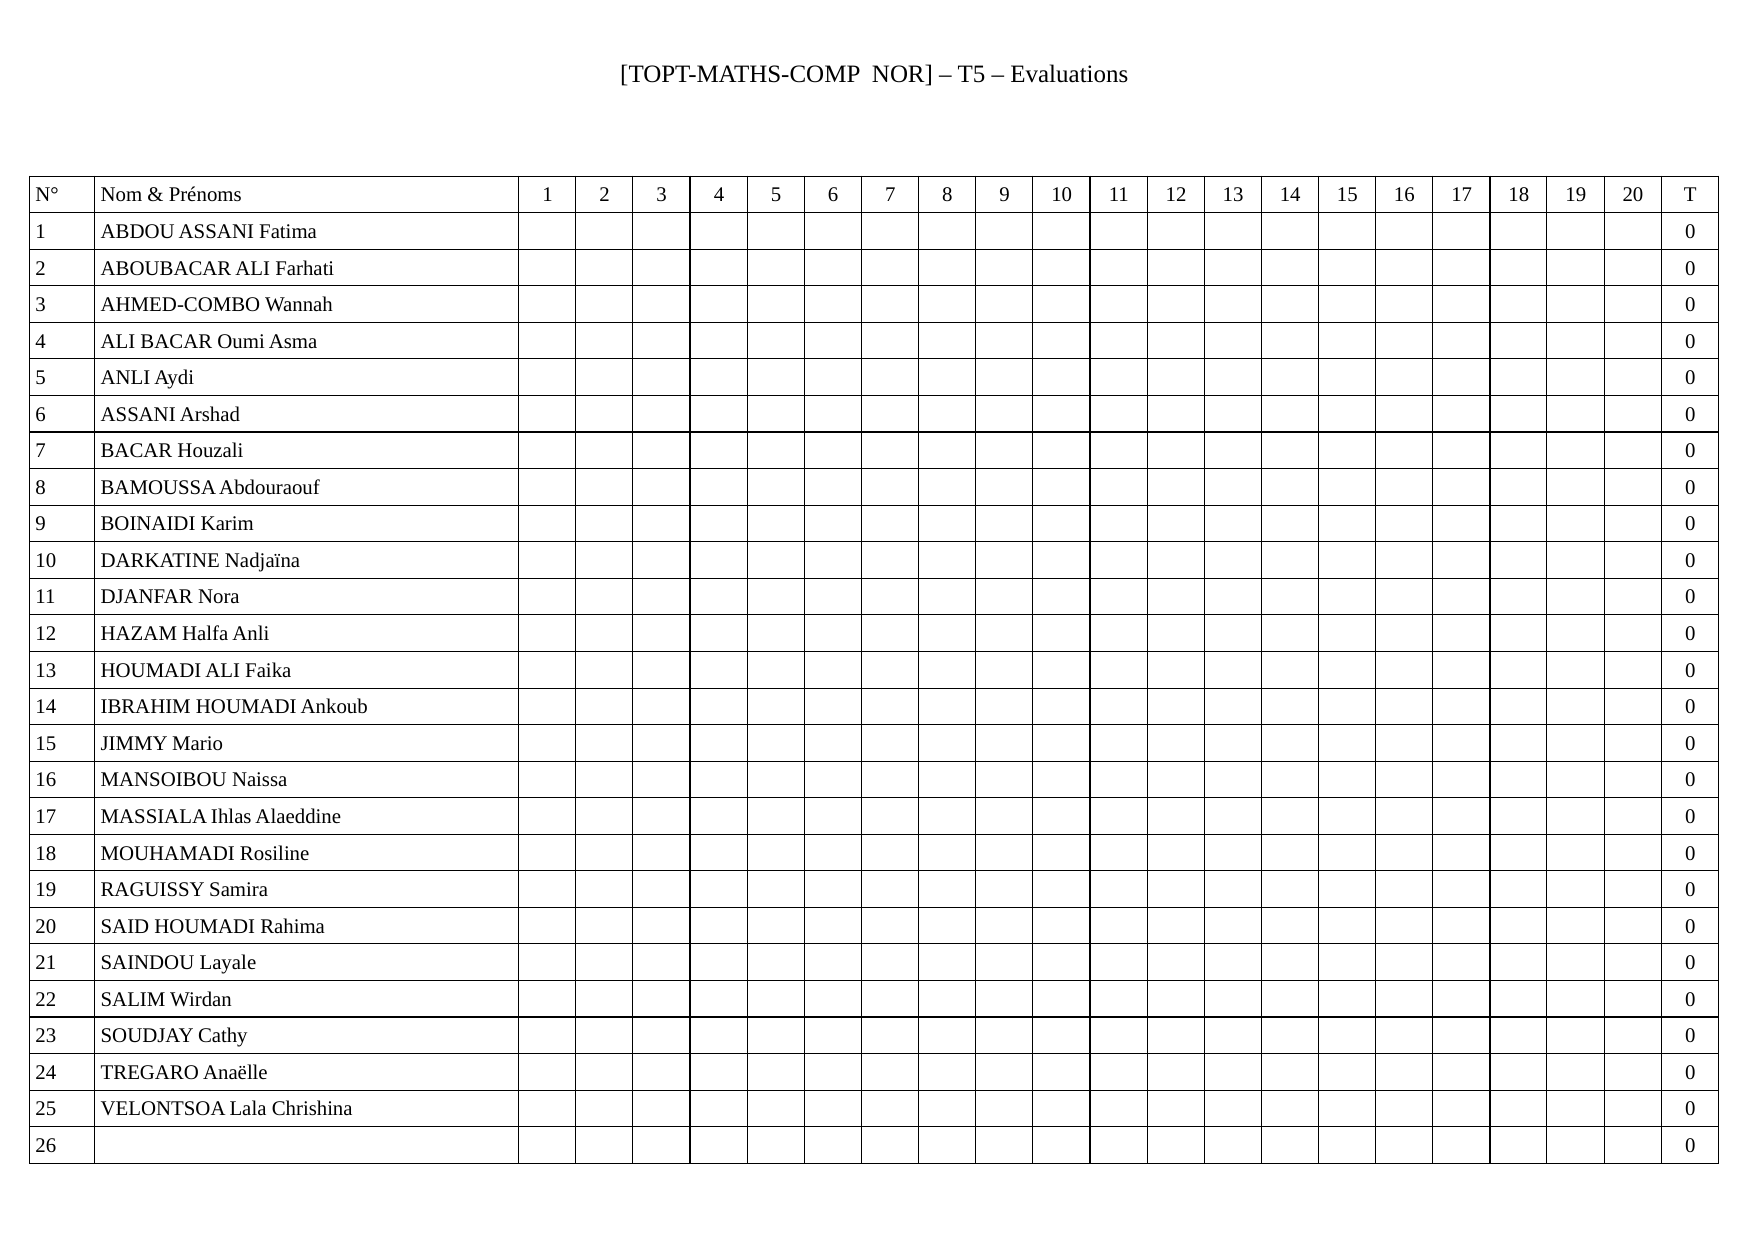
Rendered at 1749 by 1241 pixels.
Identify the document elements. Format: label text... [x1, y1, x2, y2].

table_header Nom & Prénoms [95, 177, 518, 212]
table_cell [576, 506, 632, 541]
table_cell [1091, 689, 1147, 724]
table_cell [633, 1091, 689, 1126]
table_cell [576, 286, 632, 322]
table_cell [1033, 981, 1089, 1016]
table_cell [1091, 835, 1147, 870]
table_cell [1433, 579, 1489, 614]
table_cell [919, 689, 975, 724]
table_cell [519, 798, 575, 834]
table_cell [805, 762, 861, 797]
table_cell [1262, 615, 1318, 651]
table_cell [1033, 579, 1089, 614]
table_cell 0 [1662, 286, 1718, 322]
table_cell [1262, 542, 1318, 578]
table_cell [1433, 1127, 1489, 1163]
table_cell [1033, 1127, 1089, 1163]
table_cell [1547, 542, 1604, 578]
table_cell [1205, 433, 1261, 468]
table_cell [1319, 579, 1375, 614]
table_cell [1205, 762, 1261, 797]
table_header 18 [1491, 177, 1546, 212]
table_cell [805, 652, 861, 687]
table_cell [1433, 944, 1489, 980]
table_cell [1376, 286, 1432, 322]
table_cell [1376, 213, 1432, 249]
table_cell 23 [30, 1018, 94, 1053]
table_cell [1148, 433, 1204, 468]
table_header 14 [1262, 177, 1318, 212]
table_cell [1547, 250, 1604, 285]
table_cell [748, 579, 804, 614]
table_cell [1433, 469, 1489, 504]
table_cell [1319, 615, 1375, 651]
table_cell [1547, 871, 1604, 907]
table_cell 0 [1662, 250, 1718, 285]
table_cell 0 [1662, 725, 1718, 761]
table_cell 5 [30, 359, 94, 395]
table_cell [1262, 433, 1318, 468]
table_cell [976, 396, 1032, 431]
table_cell [576, 1091, 632, 1126]
table_cell [1547, 944, 1604, 980]
table_cell [1091, 213, 1147, 249]
table_cell [1262, 213, 1318, 249]
table_cell [919, 1054, 975, 1089]
table_cell [519, 286, 575, 322]
table_cell [691, 689, 747, 724]
table_cell [576, 689, 632, 724]
table_cell [633, 871, 689, 907]
table_cell [976, 725, 1032, 761]
table_cell [519, 1127, 575, 1163]
table_cell SAINDOU Layale [95, 944, 518, 980]
table_cell [1033, 944, 1089, 980]
table_cell [1091, 323, 1147, 358]
table_cell [748, 213, 804, 249]
table_cell [976, 323, 1032, 358]
table_cell [1091, 871, 1147, 907]
table_header 13 [1205, 177, 1261, 212]
table_cell [691, 433, 747, 468]
table_cell [919, 1127, 975, 1163]
table_cell 0 [1662, 689, 1718, 724]
table_cell [1091, 762, 1147, 797]
table_cell [1148, 1091, 1204, 1126]
table_cell [1605, 250, 1661, 285]
table_cell [576, 579, 632, 614]
table_cell [1491, 944, 1546, 980]
table_cell [748, 762, 804, 797]
table_cell [519, 871, 575, 907]
table_cell [919, 213, 975, 249]
table_cell DJANFAR Nora [95, 579, 518, 614]
table_cell [1376, 1018, 1432, 1053]
table_cell [1262, 652, 1318, 687]
table_cell MASSIALA Ihlas Alaeddine [95, 798, 518, 834]
table_cell [1491, 689, 1546, 724]
table_cell 14 [30, 689, 94, 724]
table_cell [1148, 944, 1204, 980]
table_cell [919, 798, 975, 834]
table_header 11 [1091, 177, 1147, 212]
table_cell [1262, 1018, 1318, 1053]
table_cell [1319, 835, 1375, 870]
table_cell [1319, 1054, 1375, 1089]
table_cell 0 [1662, 981, 1718, 1016]
table_cell [1376, 323, 1432, 358]
table_cell [976, 835, 1032, 870]
table_cell [862, 615, 918, 651]
table_cell [1433, 981, 1489, 1016]
table_cell [862, 396, 918, 431]
table_cell [976, 359, 1032, 395]
table_cell [1605, 835, 1661, 870]
table_cell [1091, 250, 1147, 285]
table_cell [1605, 944, 1661, 980]
table_cell [976, 250, 1032, 285]
table_header 6 [805, 177, 861, 212]
table_cell [1376, 835, 1432, 870]
table_cell [1433, 359, 1489, 395]
table_cell [1148, 213, 1204, 249]
table_cell 3 [30, 286, 94, 322]
table_cell [519, 1054, 575, 1089]
table_header 4 [691, 177, 747, 212]
table_cell [1547, 908, 1604, 943]
table_cell [691, 798, 747, 834]
table_cell [1605, 615, 1661, 651]
table_cell [1091, 359, 1147, 395]
table_cell [1148, 1127, 1204, 1163]
table_cell [748, 725, 804, 761]
table_cell [1547, 652, 1604, 687]
table_cell [1205, 359, 1261, 395]
table_cell 0 [1662, 1018, 1718, 1053]
table_cell [576, 323, 632, 358]
table_cell [1376, 871, 1432, 907]
table_header 1 [519, 177, 575, 212]
table_cell [805, 286, 861, 322]
table_cell 0 [1662, 506, 1718, 541]
table_cell [862, 835, 918, 870]
table_cell [1205, 1091, 1261, 1126]
table_cell [862, 1127, 918, 1163]
table_cell [1605, 433, 1661, 468]
table_cell [1091, 615, 1147, 651]
table_cell BAMOUSSA Abdouraouf [95, 469, 518, 504]
table_cell [633, 762, 689, 797]
table_header 19 [1547, 177, 1604, 212]
table_cell [691, 250, 747, 285]
table_cell [1091, 542, 1147, 578]
table_cell [862, 250, 918, 285]
table_cell [805, 1018, 861, 1053]
table_cell [1091, 579, 1147, 614]
table_cell 0 [1662, 871, 1718, 907]
table_cell [633, 1018, 689, 1053]
table_cell [1262, 981, 1318, 1016]
table_cell [1376, 433, 1432, 468]
table_cell [633, 396, 689, 431]
table_cell [519, 725, 575, 761]
table_cell [1091, 725, 1147, 761]
table_cell [919, 579, 975, 614]
table_cell [519, 250, 575, 285]
table_cell [1433, 506, 1489, 541]
table_cell [748, 689, 804, 724]
table_cell [805, 725, 861, 761]
table_cell [519, 506, 575, 541]
table_cell [748, 835, 804, 870]
table_cell [919, 286, 975, 322]
table_cell [1033, 396, 1089, 431]
table_cell [976, 798, 1032, 834]
table_cell [1491, 250, 1546, 285]
table_cell [691, 506, 747, 541]
table_cell MOUHAMADI Rosiline [95, 835, 518, 870]
table_cell [1319, 652, 1375, 687]
table_cell [748, 542, 804, 578]
table_cell [976, 762, 1032, 797]
table_cell 0 [1662, 908, 1718, 943]
table_cell [1547, 469, 1604, 504]
table_cell [1376, 725, 1432, 761]
table_cell [1262, 579, 1318, 614]
table_header 2 [576, 177, 632, 212]
table_cell [1376, 762, 1432, 797]
table_cell [1491, 579, 1546, 614]
table_cell [576, 359, 632, 395]
table_cell [1205, 1018, 1261, 1053]
table_cell [1433, 652, 1489, 687]
table_cell [1376, 359, 1432, 395]
table_cell BACAR Houzali [95, 433, 518, 468]
table_cell [633, 835, 689, 870]
table_cell [1376, 652, 1432, 687]
table_cell [919, 542, 975, 578]
table_cell [1605, 762, 1661, 797]
table_cell [748, 323, 804, 358]
table_cell 0 [1662, 433, 1718, 468]
table_cell AHMED-COMBO Wannah [95, 286, 518, 322]
table_cell [1319, 944, 1375, 980]
table_cell [976, 579, 1032, 614]
table_cell [1491, 469, 1546, 504]
table_cell [691, 542, 747, 578]
table_cell [1319, 871, 1375, 907]
table_cell [1148, 542, 1204, 578]
table_cell [748, 798, 804, 834]
table_cell [1491, 542, 1546, 578]
table_cell [1605, 689, 1661, 724]
table_cell [691, 359, 747, 395]
table_cell [576, 615, 632, 651]
table_cell [519, 615, 575, 651]
table_cell [1433, 286, 1489, 322]
table_cell [576, 1127, 632, 1163]
table_cell [919, 323, 975, 358]
table_cell IBRAHIM HOUMADI Ankoub [95, 689, 518, 724]
table_cell [805, 359, 861, 395]
table_cell [1091, 1127, 1147, 1163]
table_cell [1491, 1091, 1546, 1126]
table_cell [976, 871, 1032, 907]
table_cell [1433, 396, 1489, 431]
table_cell [576, 835, 632, 870]
table_cell [862, 944, 918, 980]
table_cell [976, 286, 1032, 322]
table_cell [1547, 1091, 1604, 1126]
table_cell [95, 1127, 518, 1163]
table_cell [748, 433, 804, 468]
table_cell [919, 871, 975, 907]
table_cell [748, 1127, 804, 1163]
table_cell SAID HOUMADI Rahima [95, 908, 518, 943]
table_cell [805, 908, 861, 943]
table_cell [919, 908, 975, 943]
table_cell [1605, 798, 1661, 834]
table_cell [691, 323, 747, 358]
table_cell [1033, 615, 1089, 651]
table_cell HAZAM Halfa Anli [95, 615, 518, 651]
table_cell [976, 944, 1032, 980]
table_cell [519, 396, 575, 431]
table_cell [1433, 689, 1489, 724]
table_cell [1148, 725, 1204, 761]
table_cell [862, 689, 918, 724]
table_cell [576, 396, 632, 431]
table_cell [1262, 871, 1318, 907]
table_cell [1605, 1054, 1661, 1089]
table_cell [1148, 871, 1204, 907]
table_cell [1605, 323, 1661, 358]
table_cell [1491, 835, 1546, 870]
table_cell [691, 981, 747, 1016]
table_cell [691, 835, 747, 870]
table_cell 0 [1662, 323, 1718, 358]
table_cell [1091, 396, 1147, 431]
table_cell [519, 213, 575, 249]
table_cell 18 [30, 835, 94, 870]
table_cell [976, 213, 1032, 249]
table_cell [519, 981, 575, 1016]
table_cell [1433, 323, 1489, 358]
table_cell 21 [30, 944, 94, 980]
table_cell [1433, 835, 1489, 870]
table_cell [862, 213, 918, 249]
table_cell [1033, 469, 1089, 504]
table_cell 8 [30, 469, 94, 504]
table_cell [1262, 1091, 1318, 1126]
table_cell [1433, 725, 1489, 761]
table_cell [1605, 981, 1661, 1016]
table_cell [1033, 250, 1089, 285]
table_cell [1091, 1018, 1147, 1053]
table_cell [1033, 908, 1089, 943]
table_cell [1319, 1018, 1375, 1053]
table_cell [1319, 1127, 1375, 1163]
table_cell [1319, 762, 1375, 797]
table_header 9 [976, 177, 1032, 212]
table_cell [1376, 506, 1432, 541]
table_cell RAGUISSY Samira [95, 871, 518, 907]
table_cell [633, 359, 689, 395]
table_cell [1605, 1091, 1661, 1126]
table_cell [576, 762, 632, 797]
table_cell [1547, 725, 1604, 761]
table_cell [1605, 506, 1661, 541]
table_cell [633, 798, 689, 834]
table_cell [576, 1018, 632, 1053]
table_cell 24 [30, 1054, 94, 1089]
table_cell [691, 469, 747, 504]
table_cell [1033, 1091, 1089, 1126]
table_cell [1033, 506, 1089, 541]
table_cell [1547, 615, 1604, 651]
table_cell [1491, 1054, 1546, 1089]
table_cell [576, 652, 632, 687]
table_cell [691, 1127, 747, 1163]
table_cell [1205, 213, 1261, 249]
table_cell [691, 579, 747, 614]
table_cell [1033, 359, 1089, 395]
table_cell [1433, 762, 1489, 797]
table_cell [862, 542, 918, 578]
table_cell [748, 871, 804, 907]
table_cell [519, 542, 575, 578]
table_cell [1262, 689, 1318, 724]
table_cell [691, 396, 747, 431]
table_cell 17 [30, 798, 94, 834]
table_cell [1491, 506, 1546, 541]
table_cell [862, 286, 918, 322]
table_cell [1205, 1054, 1261, 1089]
table_cell SALIM Wirdan [95, 981, 518, 1016]
table_cell [976, 506, 1032, 541]
table_cell SOUDJAY Cathy [95, 1018, 518, 1053]
table_cell [976, 469, 1032, 504]
table_cell [1319, 506, 1375, 541]
table_cell [691, 652, 747, 687]
table_cell [1319, 1091, 1375, 1126]
table_cell [976, 1091, 1032, 1126]
table_cell [1205, 469, 1261, 504]
table_cell [1547, 835, 1604, 870]
table_cell [633, 652, 689, 687]
table_cell TREGARO Anaëlle [95, 1054, 518, 1089]
table_cell [1605, 725, 1661, 761]
table_cell [1262, 725, 1318, 761]
table_header 7 [862, 177, 918, 212]
table_cell [691, 762, 747, 797]
table_cell [1376, 542, 1432, 578]
table_cell [1605, 1127, 1661, 1163]
table_cell [519, 469, 575, 504]
table_cell [576, 981, 632, 1016]
table_cell [1148, 359, 1204, 395]
table_cell [1205, 1127, 1261, 1163]
table_cell [1091, 981, 1147, 1016]
table_cell [1605, 652, 1661, 687]
table_cell [919, 1018, 975, 1053]
table_cell [805, 871, 861, 907]
table_cell [576, 250, 632, 285]
table_cell [919, 250, 975, 285]
table_cell [1148, 652, 1204, 687]
table_cell MANSOIBOU Naissa [95, 762, 518, 797]
table_cell [919, 725, 975, 761]
table_cell [748, 469, 804, 504]
table_cell [1148, 981, 1204, 1016]
table_cell [976, 615, 1032, 651]
table_cell [919, 469, 975, 504]
table_cell [919, 652, 975, 687]
table_cell [1605, 469, 1661, 504]
table_cell [1605, 908, 1661, 943]
table_cell [1148, 323, 1204, 358]
table_cell [1319, 908, 1375, 943]
table_cell [1205, 579, 1261, 614]
table_cell 0 [1662, 762, 1718, 797]
table_cell [748, 396, 804, 431]
table_cell [1491, 323, 1546, 358]
table_cell DARKATINE Nadjaïna [95, 542, 518, 578]
table_cell [1547, 1018, 1604, 1053]
table_cell [1319, 286, 1375, 322]
table_cell [1547, 286, 1604, 322]
table_cell [976, 1127, 1032, 1163]
table_cell [862, 469, 918, 504]
table_cell [1033, 652, 1089, 687]
table_cell [519, 908, 575, 943]
table_cell [748, 1091, 804, 1126]
table_cell 11 [30, 579, 94, 614]
table_cell [1091, 652, 1147, 687]
table_cell [1547, 213, 1604, 249]
table_cell 0 [1662, 944, 1718, 980]
table_cell [1605, 396, 1661, 431]
table_cell 0 [1662, 469, 1718, 504]
table_cell [1376, 798, 1432, 834]
table_cell [519, 323, 575, 358]
table_header T [1662, 177, 1718, 212]
table_cell [1376, 908, 1432, 943]
table_cell [1033, 762, 1089, 797]
table_cell [1091, 506, 1147, 541]
table_header 8 [919, 177, 975, 212]
table_cell [519, 433, 575, 468]
table_cell [1491, 213, 1546, 249]
table_cell [1547, 798, 1604, 834]
table_cell 6 [30, 396, 94, 431]
table_cell [862, 506, 918, 541]
table_cell [862, 359, 918, 395]
table_cell [576, 469, 632, 504]
table_cell 26 [30, 1127, 94, 1163]
table_cell ABDOU ASSANI Fatima [95, 213, 518, 249]
table_cell [1547, 1127, 1604, 1163]
table_cell [805, 396, 861, 431]
table_cell [805, 689, 861, 724]
table_cell [862, 579, 918, 614]
table_cell [1376, 396, 1432, 431]
table_cell [1033, 798, 1089, 834]
table_cell [1262, 1127, 1318, 1163]
table_cell [1262, 323, 1318, 358]
table_cell [1033, 1018, 1089, 1053]
table_cell [1491, 908, 1546, 943]
table_cell [1148, 762, 1204, 797]
table_cell 0 [1662, 615, 1718, 651]
table_cell [576, 908, 632, 943]
table_cell ASSANI Arshad [95, 396, 518, 431]
table_cell [805, 981, 861, 1016]
table_cell [1033, 213, 1089, 249]
table_cell [1091, 798, 1147, 834]
table_cell [1205, 981, 1261, 1016]
table_cell [1262, 944, 1318, 980]
table_cell [1605, 579, 1661, 614]
table_cell [1262, 908, 1318, 943]
table_cell [919, 359, 975, 395]
table_cell [633, 615, 689, 651]
table_cell [691, 1054, 747, 1089]
table_cell [1262, 396, 1318, 431]
table_cell [862, 1054, 918, 1089]
table_cell [919, 762, 975, 797]
table_cell [976, 908, 1032, 943]
table_cell [1547, 762, 1604, 797]
table_cell [633, 944, 689, 980]
table_cell [1319, 359, 1375, 395]
table_cell [976, 652, 1032, 687]
table_cell 0 [1662, 1091, 1718, 1126]
table_cell [1433, 615, 1489, 651]
table_cell [1205, 615, 1261, 651]
table_cell [576, 213, 632, 249]
table_cell BOINAIDI Karim [95, 506, 518, 541]
table_cell [1319, 396, 1375, 431]
table_cell [1205, 871, 1261, 907]
table_cell [1376, 1091, 1432, 1126]
table_cell 13 [30, 652, 94, 687]
table_header 3 [633, 177, 689, 212]
table_cell 1 [30, 213, 94, 249]
table_cell [919, 1091, 975, 1126]
table_cell [1262, 762, 1318, 797]
table_cell [1491, 981, 1546, 1016]
table_cell [691, 1018, 747, 1053]
table_cell [748, 652, 804, 687]
table_cell VELONTSOA Lala Chrishina [95, 1091, 518, 1126]
table_cell [1547, 396, 1604, 431]
table_cell [919, 396, 975, 431]
table_cell [1433, 1091, 1489, 1126]
table_cell [1376, 689, 1432, 724]
table_cell 0 [1662, 798, 1718, 834]
table_cell [633, 433, 689, 468]
table_cell [1433, 433, 1489, 468]
table_cell [862, 798, 918, 834]
table_cell [1433, 1018, 1489, 1053]
table_header N° [30, 177, 94, 212]
table_cell 20 [30, 908, 94, 943]
table_cell [1433, 542, 1489, 578]
table_cell [1205, 286, 1261, 322]
table_cell [1547, 506, 1604, 541]
table_cell [1262, 286, 1318, 322]
table_cell [1319, 542, 1375, 578]
table_cell [1491, 725, 1546, 761]
table_cell [1033, 323, 1089, 358]
table_cell [1148, 579, 1204, 614]
table_cell [805, 835, 861, 870]
table_cell [691, 871, 747, 907]
table_cell [1033, 286, 1089, 322]
table_cell [1491, 1127, 1546, 1163]
table_cell [919, 944, 975, 980]
table_cell 0 [1662, 359, 1718, 395]
table_cell [1491, 286, 1546, 322]
table_cell [1091, 1054, 1147, 1089]
table_cell [1262, 1054, 1318, 1089]
table_cell [633, 689, 689, 724]
table_cell [919, 506, 975, 541]
table_cell [1033, 542, 1089, 578]
table_cell 0 [1662, 542, 1718, 578]
table_cell [805, 579, 861, 614]
table_cell [633, 506, 689, 541]
table_cell 0 [1662, 579, 1718, 614]
table_cell [1148, 1054, 1204, 1089]
table_cell [633, 250, 689, 285]
table_cell [1091, 286, 1147, 322]
table_cell 10 [30, 542, 94, 578]
table_cell [862, 323, 918, 358]
table_cell [862, 908, 918, 943]
table_cell [1205, 323, 1261, 358]
table_cell [576, 725, 632, 761]
table_cell [1547, 1054, 1604, 1089]
table_cell [1033, 1054, 1089, 1089]
table_cell [1547, 689, 1604, 724]
table_cell [1205, 689, 1261, 724]
table_cell [748, 359, 804, 395]
table_cell [1205, 506, 1261, 541]
table_cell 12 [30, 615, 94, 651]
table_cell [1205, 835, 1261, 870]
table_cell [976, 1018, 1032, 1053]
table_cell HOUMADI ALI Faika [95, 652, 518, 687]
table_cell [1262, 469, 1318, 504]
table_cell 2 [30, 250, 94, 285]
table_cell [1491, 396, 1546, 431]
table_cell [1491, 359, 1546, 395]
table_cell [1605, 871, 1661, 907]
table_cell [748, 981, 804, 1016]
table_cell [805, 433, 861, 468]
table_cell [805, 250, 861, 285]
table_cell [748, 908, 804, 943]
table_cell 9 [30, 506, 94, 541]
table_cell [1205, 652, 1261, 687]
table_cell [1205, 396, 1261, 431]
table_cell [519, 1018, 575, 1053]
table_cell [519, 652, 575, 687]
table_cell [576, 1054, 632, 1089]
table_cell [1091, 433, 1147, 468]
table_cell [748, 286, 804, 322]
table_cell [862, 1091, 918, 1126]
table_cell [976, 433, 1032, 468]
table_cell [1376, 469, 1432, 504]
table_cell [519, 835, 575, 870]
table_cell [1148, 1018, 1204, 1053]
table_cell [1148, 908, 1204, 943]
table_cell [519, 689, 575, 724]
table_cell 0 [1662, 1054, 1718, 1089]
table_cell [1547, 323, 1604, 358]
table_cell [691, 908, 747, 943]
table_cell [1262, 506, 1318, 541]
table_cell [633, 1127, 689, 1163]
table_cell [1605, 286, 1661, 322]
table_cell 25 [30, 1091, 94, 1126]
table_cell [862, 1018, 918, 1053]
table_cell [1091, 944, 1147, 980]
table_cell [1148, 469, 1204, 504]
table_cell 15 [30, 725, 94, 761]
table_cell JIMMY Mario [95, 725, 518, 761]
table_cell [1205, 908, 1261, 943]
table_cell [1262, 250, 1318, 285]
table_cell [633, 725, 689, 761]
table_cell [1319, 798, 1375, 834]
table_cell [1262, 835, 1318, 870]
table_cell [862, 433, 918, 468]
table_header 16 [1376, 177, 1432, 212]
table_cell [1605, 213, 1661, 249]
table_cell [976, 689, 1032, 724]
table_cell [1033, 433, 1089, 468]
table_cell [805, 944, 861, 980]
table_cell [748, 250, 804, 285]
table_cell [1433, 1054, 1489, 1089]
table_cell [633, 579, 689, 614]
table_cell [1205, 250, 1261, 285]
table_cell [1205, 798, 1261, 834]
table_header 17 [1433, 177, 1489, 212]
table_cell [633, 286, 689, 322]
table_cell [1376, 250, 1432, 285]
table_cell [805, 506, 861, 541]
table_cell [1091, 1091, 1147, 1126]
table_cell ALI BACAR Oumi Asma [95, 323, 518, 358]
table_cell [1148, 689, 1204, 724]
table_cell [1433, 908, 1489, 943]
table_cell [1148, 250, 1204, 285]
table_cell ABOUBACAR ALI Farhati [95, 250, 518, 285]
table_cell 0 [1662, 652, 1718, 687]
table_cell [519, 1091, 575, 1126]
table_cell [1148, 396, 1204, 431]
table_header 10 [1033, 177, 1089, 212]
table_cell [1319, 213, 1375, 249]
table_cell [1376, 615, 1432, 651]
table_cell [1033, 835, 1089, 870]
table_cell [1491, 798, 1546, 834]
table_cell [976, 542, 1032, 578]
table_cell 0 [1662, 213, 1718, 249]
table_cell 22 [30, 981, 94, 1016]
table_cell [1605, 542, 1661, 578]
table_cell [748, 944, 804, 980]
table_cell [691, 213, 747, 249]
table_cell 16 [30, 762, 94, 797]
table_cell [691, 725, 747, 761]
table_cell [633, 981, 689, 1016]
table_cell [691, 1091, 747, 1126]
table_cell [1319, 433, 1375, 468]
table_cell [1433, 798, 1489, 834]
table_cell [805, 469, 861, 504]
table_cell [633, 1054, 689, 1089]
table_cell ANLI Aydi [95, 359, 518, 395]
table_cell [1033, 871, 1089, 907]
table_cell [1319, 250, 1375, 285]
table_cell [805, 615, 861, 651]
table_cell 0 [1662, 835, 1718, 870]
table_cell [919, 981, 975, 1016]
table_header 5 [748, 177, 804, 212]
table_cell [1319, 981, 1375, 1016]
table_cell [919, 433, 975, 468]
table_cell [1376, 944, 1432, 980]
table_cell [576, 871, 632, 907]
table_cell [1033, 689, 1089, 724]
table_cell [519, 944, 575, 980]
table_cell [576, 944, 632, 980]
table_cell 19 [30, 871, 94, 907]
table_cell [1091, 469, 1147, 504]
table_cell [862, 981, 918, 1016]
table_cell [633, 323, 689, 358]
table_cell [1319, 323, 1375, 358]
table_cell [862, 725, 918, 761]
table_cell [1376, 579, 1432, 614]
table_cell [1262, 798, 1318, 834]
table_cell [1205, 725, 1261, 761]
table_cell [1148, 798, 1204, 834]
table_cell [519, 762, 575, 797]
table_cell [691, 615, 747, 651]
table_cell [1433, 250, 1489, 285]
table_cell [691, 944, 747, 980]
table_cell [1091, 908, 1147, 943]
table_cell [862, 652, 918, 687]
table_cell [1547, 433, 1604, 468]
table_cell 0 [1662, 396, 1718, 431]
table_cell [576, 542, 632, 578]
table_cell [691, 286, 747, 322]
table_header 12 [1148, 177, 1204, 212]
table_cell [1376, 1054, 1432, 1089]
table_cell [633, 542, 689, 578]
table_cell [976, 1054, 1032, 1089]
table_cell [805, 1127, 861, 1163]
table_cell [1376, 1127, 1432, 1163]
table_cell [748, 1018, 804, 1053]
table_cell [805, 542, 861, 578]
table_cell [748, 1054, 804, 1089]
table_cell [519, 359, 575, 395]
table_cell [1319, 469, 1375, 504]
table_cell [748, 506, 804, 541]
table_cell [1491, 762, 1546, 797]
table_cell 0 [1662, 1127, 1718, 1163]
table_cell [862, 762, 918, 797]
table_header 15 [1319, 177, 1375, 212]
table_cell [1433, 213, 1489, 249]
table_cell [1547, 359, 1604, 395]
table_cell [1547, 579, 1604, 614]
table_cell [976, 981, 1032, 1016]
table_cell [1319, 725, 1375, 761]
table_cell [805, 1091, 861, 1126]
table_cell 7 [30, 433, 94, 468]
table_cell [1205, 542, 1261, 578]
table_cell [633, 213, 689, 249]
table_cell [1148, 835, 1204, 870]
table_cell 4 [30, 323, 94, 358]
table_cell [805, 213, 861, 249]
table_cell [1148, 615, 1204, 651]
table_cell [1433, 871, 1489, 907]
table_cell [633, 908, 689, 943]
table_cell [1491, 615, 1546, 651]
table_cell [919, 835, 975, 870]
table_cell [576, 798, 632, 834]
table_cell [805, 323, 861, 358]
table_cell [1491, 1018, 1546, 1053]
table_cell [1491, 871, 1546, 907]
table_cell [1033, 725, 1089, 761]
table_cell [1148, 506, 1204, 541]
table_cell [633, 469, 689, 504]
table_cell [519, 579, 575, 614]
table_cell [1376, 981, 1432, 1016]
table_cell [1262, 359, 1318, 395]
table_cell [805, 1054, 861, 1089]
table_cell [576, 433, 632, 468]
table_cell [1205, 944, 1261, 980]
table_cell [1547, 981, 1604, 1016]
table_cell [862, 871, 918, 907]
table_cell [1605, 1018, 1661, 1053]
table_cell [1319, 689, 1375, 724]
table_cell [1491, 652, 1546, 687]
table_cell [1491, 433, 1546, 468]
table_cell [1605, 359, 1661, 395]
table_cell [805, 798, 861, 834]
table_header 20 [1605, 177, 1661, 212]
table_cell [919, 615, 975, 651]
table_cell [1148, 286, 1204, 322]
table_cell [748, 615, 804, 651]
